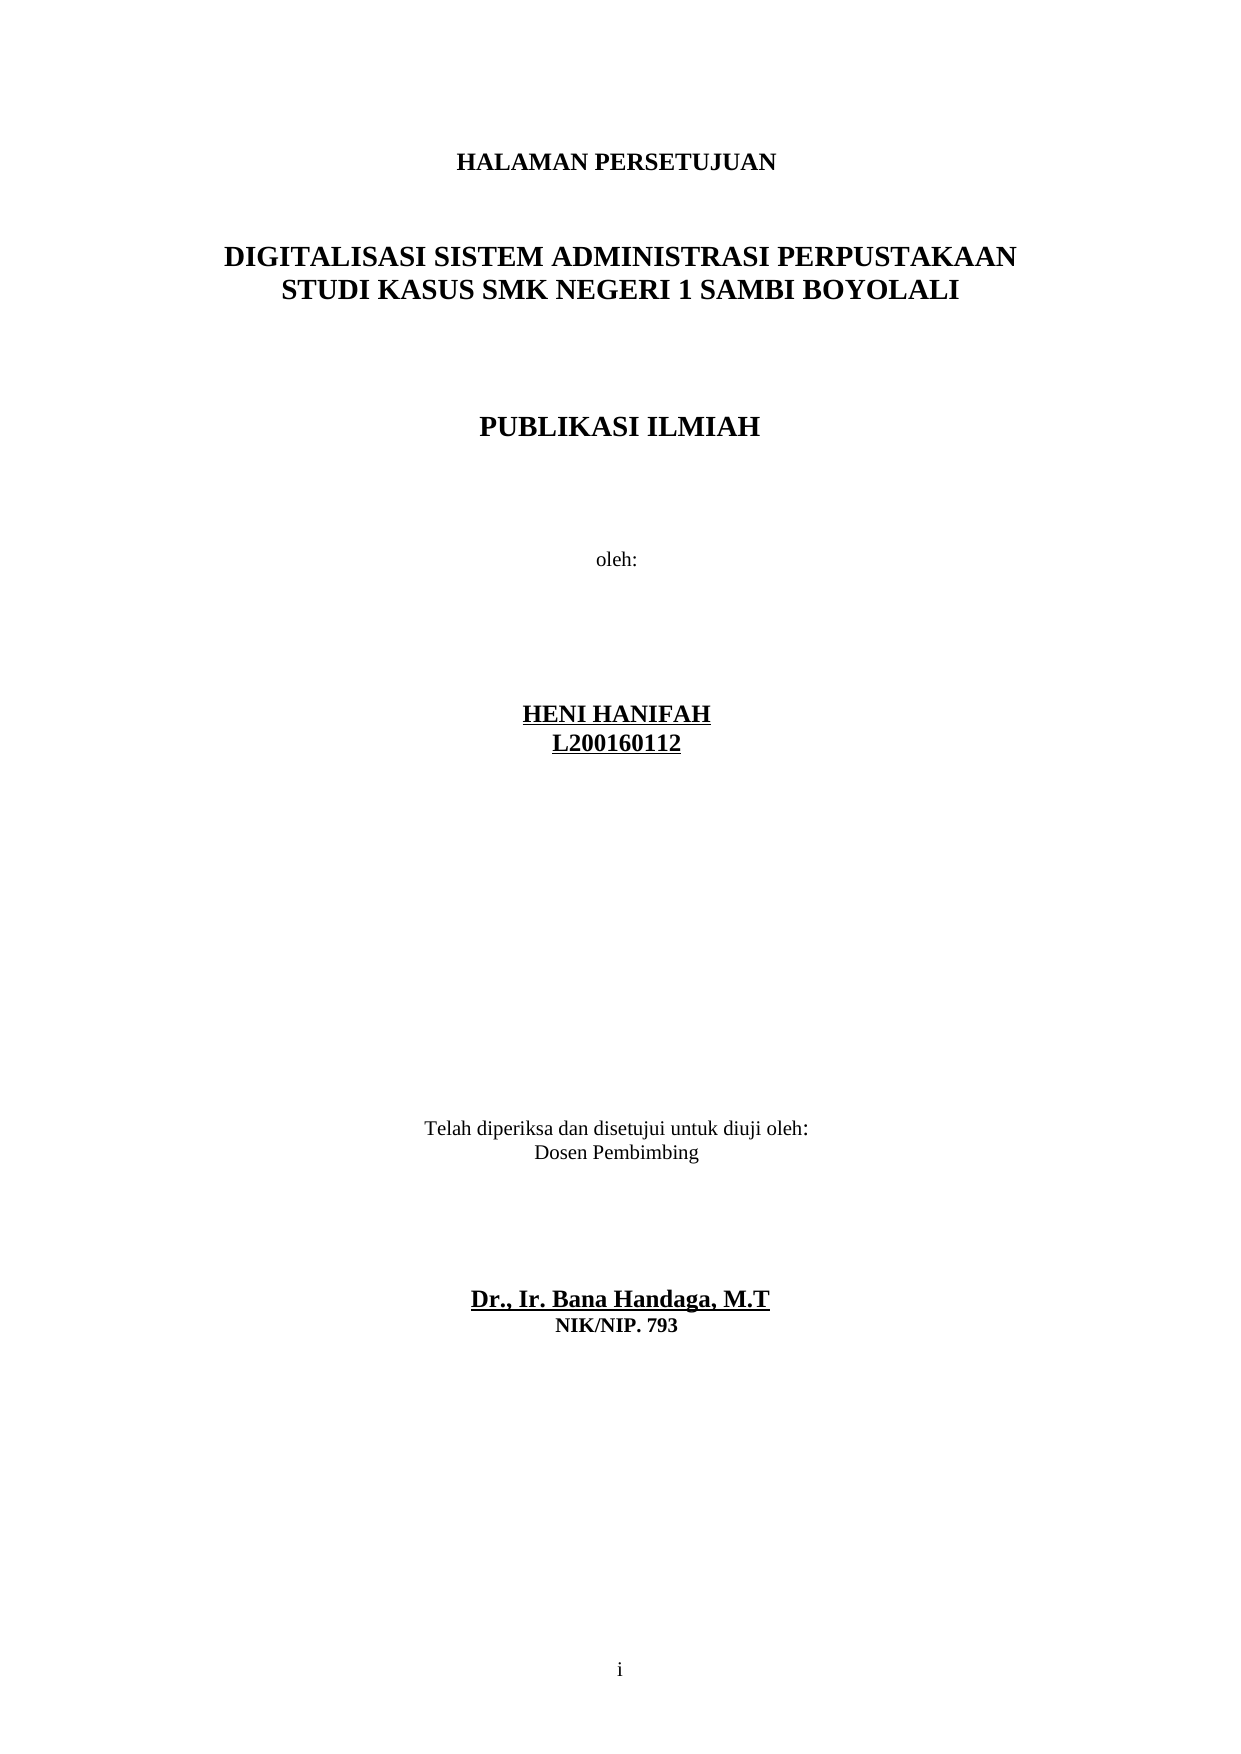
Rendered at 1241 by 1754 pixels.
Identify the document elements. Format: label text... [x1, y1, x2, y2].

text Dr., Ir. Bana Handaga, M.T [150, 1284, 1090, 1313]
text HENI HANIFAH [150, 699, 1083, 728]
text oleh: [150, 547, 1083, 571]
text i [150, 1656, 1089, 1681]
text NIK/NIP. 793 [150, 1313, 1083, 1337]
text STUDI KASUS SMK NEGERI 1 SAMBI BOYOLALI [150, 272, 1091, 306]
text PUBLIKASI ILMIAH [150, 409, 1089, 442]
text HALAMAN PERSETUJUAN [150, 147, 1083, 176]
text L200160112 [150, 728, 1083, 756]
text DIGITALISASI SISTEM ADMINISTRASI PERPUSTAKAAN [150, 239, 1091, 272]
text Telah diperiksa dan disetujui untuk diuji oleh: [150, 1113, 1083, 1140]
text Dosen Pembimbing [150, 1140, 1083, 1164]
